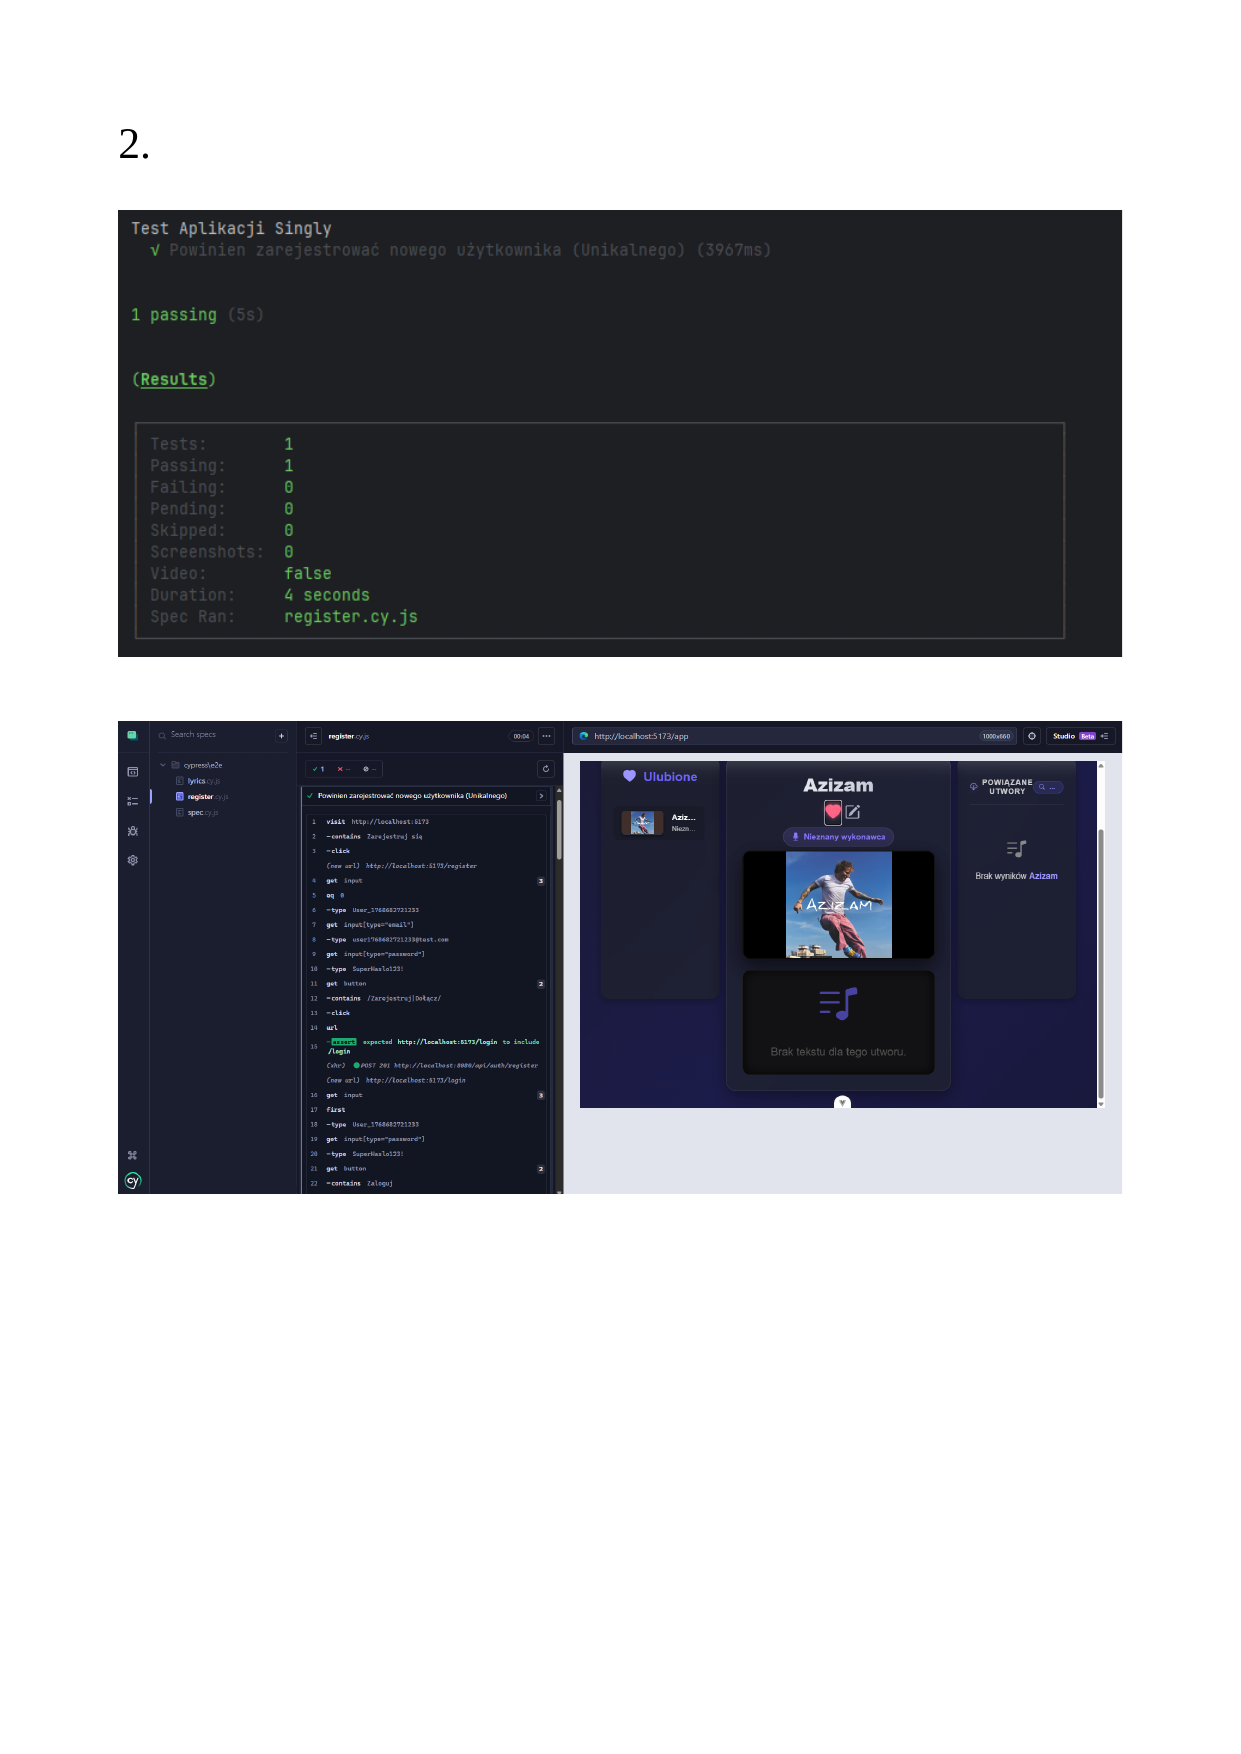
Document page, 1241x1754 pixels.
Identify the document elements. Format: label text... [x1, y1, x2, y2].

text 2. [118, 118, 1122, 168]
picture [118, 210, 1123, 657]
picture [118, 721, 1123, 1194]
